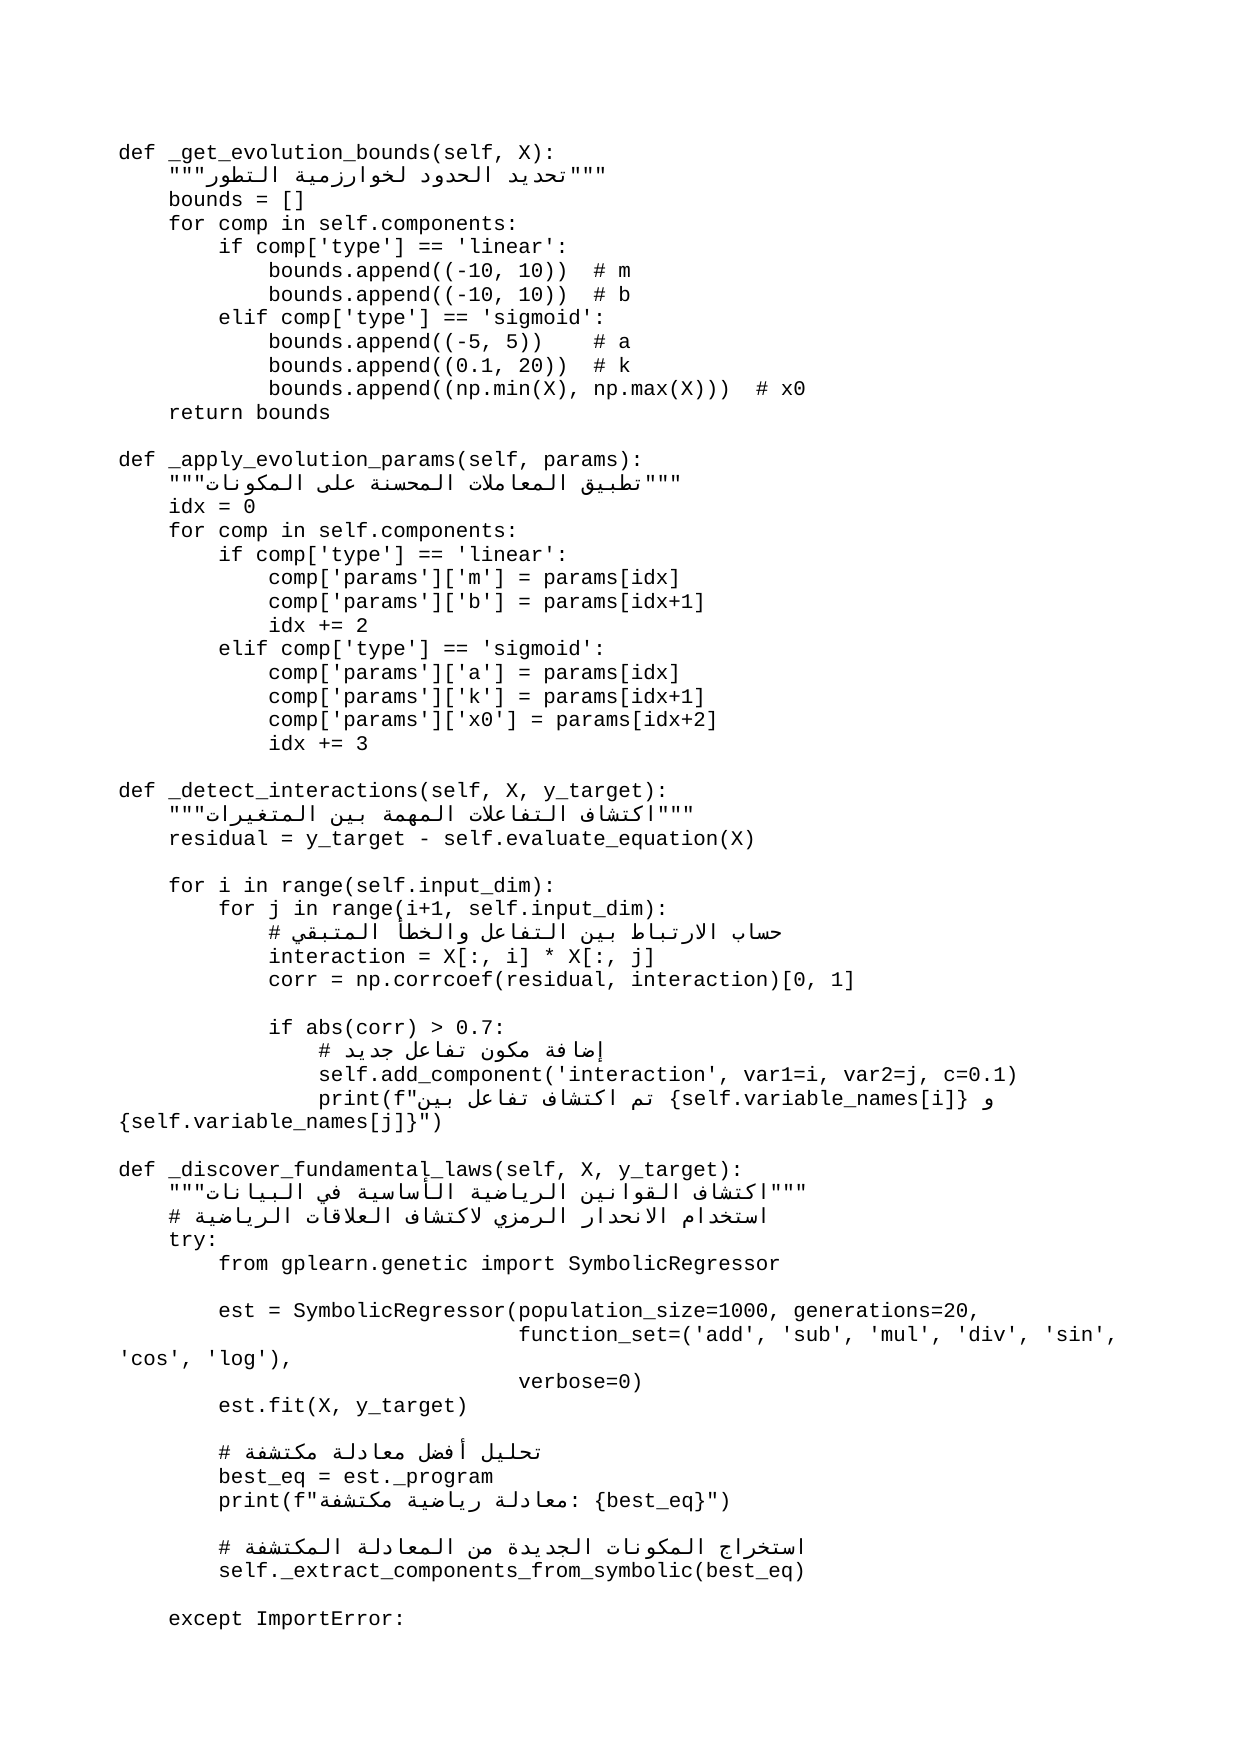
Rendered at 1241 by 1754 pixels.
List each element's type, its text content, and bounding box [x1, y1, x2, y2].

text corr = np.corrcoef(residual, interaction)[0, 1] [118, 969, 1122, 993]
text elif comp['type'] == 'sigmoid': [118, 638, 1122, 662]
text """اكتشاف التفاعلات المهمة بين المتغيرات""" [118, 804, 1122, 827]
text comp['params']['k'] = params[idx+1] [118, 686, 1122, 709]
text for j in range(i+1, self.input_dim): [118, 898, 1122, 922]
text # حساب الارتباط بين التفاعل والخطأ المتبقي [118, 922, 1122, 946]
text for i in range(self.input_dim): [118, 875, 1122, 898]
text # استخراج المكونات الجديدة من المعادلة المكتشفة [118, 1537, 1122, 1561]
text comp['params']['m'] = params[idx] [118, 567, 1122, 591]
text print(f"تم اكتشاف تفاعل بين {self.variable_names[i]} و {self.variable_names[j]}") [118, 1088, 1122, 1135]
text """تطبيق المعاملات المحسنة على المكونات""" [118, 473, 1122, 496]
text """تحديد الحدود لخوارزمية التطور""" [118, 165, 1122, 189]
text function_set=('add', 'sub', 'mul', 'div', 'sin', 'cos', 'log'), [118, 1324, 1122, 1371]
text # تحليل أفضل معادلة مكتشفة [118, 1442, 1122, 1466]
text if comp['type'] == 'linear': [118, 544, 1122, 567]
text comp['params']['x0'] = params[idx+2] [118, 709, 1122, 733]
text return bounds [118, 402, 1122, 426]
text bounds.append((-10, 10)) # m [118, 260, 1122, 284]
text best_eq = est._program [118, 1466, 1122, 1489]
text bounds.append((np.min(X), np.max(X))) # x0 [118, 378, 1122, 402]
text def _detect_interactions(self, X, y_target): [118, 780, 1122, 804]
text idx = 0 [118, 496, 1122, 520]
text def _discover_fundamental_laws(self, X, y_target): [118, 1158, 1122, 1182]
text idx += 3 [118, 733, 1122, 757]
text bounds.append((-5, 5)) # a [118, 331, 1122, 354]
text def _apply_evolution_params(self, params): [118, 449, 1122, 473]
text idx += 2 [118, 615, 1122, 638]
text residual = y_target - self.evaluate_equation(X) [118, 827, 1122, 851]
text bounds = [] [118, 189, 1122, 213]
text if comp['type'] == 'linear': [118, 236, 1122, 260]
text if abs(corr) > 0.7: [118, 1017, 1122, 1040]
text est.fit(X, y_target) [118, 1395, 1122, 1419]
text interaction = X[:, i] * X[:, j] [118, 946, 1122, 969]
text bounds.append((0.1, 20)) # k [118, 354, 1122, 378]
text # إضافة مكون تفاعل جديد [118, 1040, 1122, 1064]
text from gplearn.genetic import SymbolicRegressor [118, 1253, 1122, 1277]
text bounds.append((-10, 10)) # b [118, 284, 1122, 307]
text print(f"معادلة رياضية مكتشفة: {best_eq}") [118, 1489, 1122, 1513]
text for comp in self.components: [118, 520, 1122, 544]
text for comp in self.components: [118, 213, 1122, 236]
text self._extract_components_from_symbolic(best_eq) [118, 1561, 1122, 1584]
text try: [118, 1229, 1122, 1253]
text self.add_component('interaction', var1=i, var2=j, c=0.1) [118, 1064, 1122, 1088]
text """اكتشاف القوانين الرياضية الأساسية في البيانات""" [118, 1182, 1122, 1206]
text except ImportError: [118, 1608, 1122, 1631]
text elif comp['type'] == 'sigmoid': [118, 307, 1122, 331]
text comp['params']['a'] = params[idx] [118, 662, 1122, 686]
text comp['params']['b'] = params[idx+1] [118, 591, 1122, 615]
text # استخدام الانحدار الرمزي لاكتشاف العلاقات الرياضية [118, 1206, 1122, 1229]
text verbose=0) [118, 1371, 1122, 1395]
text def _get_evolution_bounds(self, X): [118, 142, 1122, 165]
text est = SymbolicRegressor(population_size=1000, generations=20, [118, 1300, 1122, 1324]
